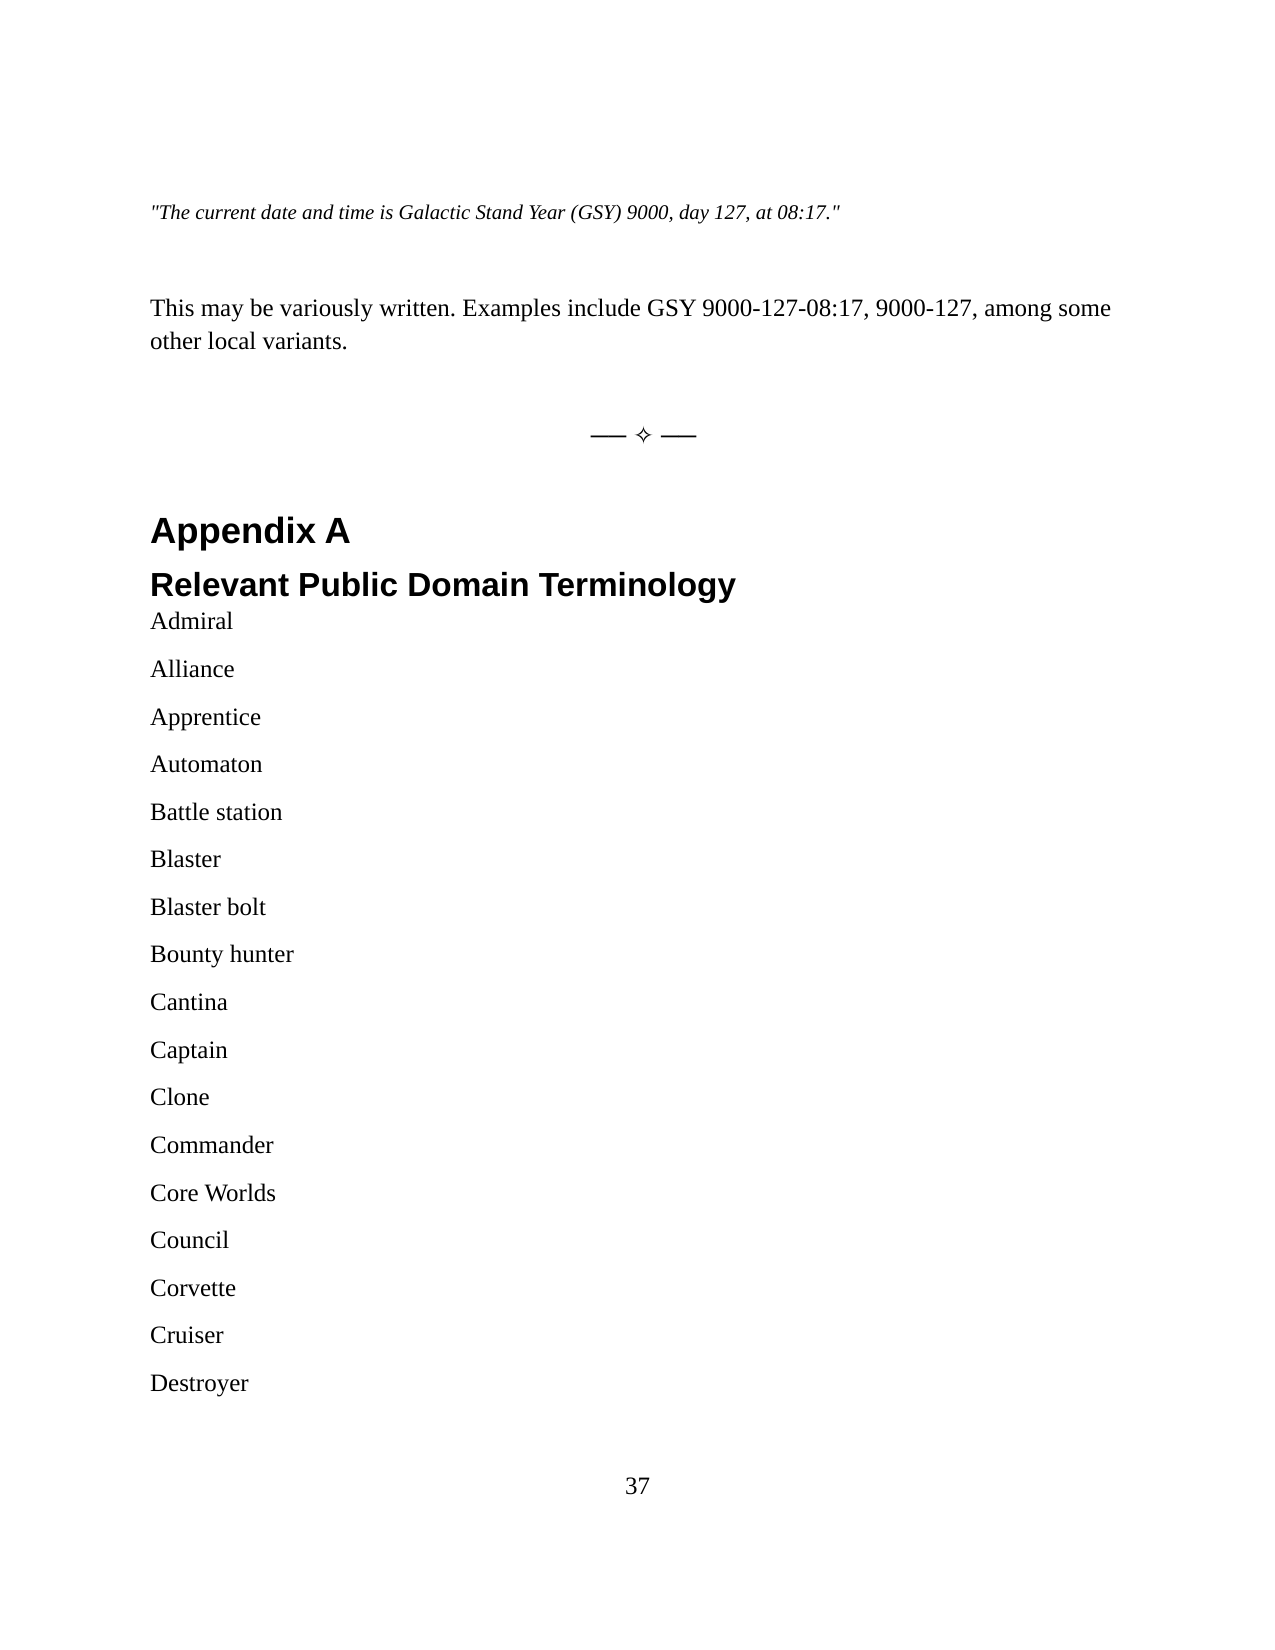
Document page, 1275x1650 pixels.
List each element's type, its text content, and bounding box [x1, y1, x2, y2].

text Core Worlds [150, 1178, 1125, 1206]
text ── ✧ ── [162, 421, 1125, 450]
text Battle station [150, 797, 1125, 826]
text Admiral [150, 606, 1125, 635]
text This may be variously written. Examples include GSY 9000-127-08:17, 9000-127, among some other local variants. [150, 293, 1125, 354]
text Apprentice [150, 702, 1125, 730]
text Blaster bolt [150, 892, 1125, 921]
text Destroyer [150, 1368, 1125, 1397]
text Commander [150, 1130, 1125, 1159]
text Corvette [150, 1273, 1125, 1302]
text Captain [150, 1035, 1125, 1063]
text Council [150, 1225, 1125, 1254]
subtitle Relevant Public Domain Terminology [150, 565, 1125, 603]
text Cruiser [150, 1320, 1125, 1349]
text Automaton [150, 749, 1125, 778]
text Clone [150, 1082, 1125, 1111]
text Bounty hunter [150, 939, 1125, 968]
text "The current date and time is Galactic Stand Year (GSY) 9000, day 127, at 08:17." [150, 200, 842, 224]
subtitle Appendix A [150, 509, 1125, 551]
text Blaster [150, 844, 1125, 873]
text Alliance [150, 654, 1125, 683]
text Cantina [150, 987, 1125, 1016]
